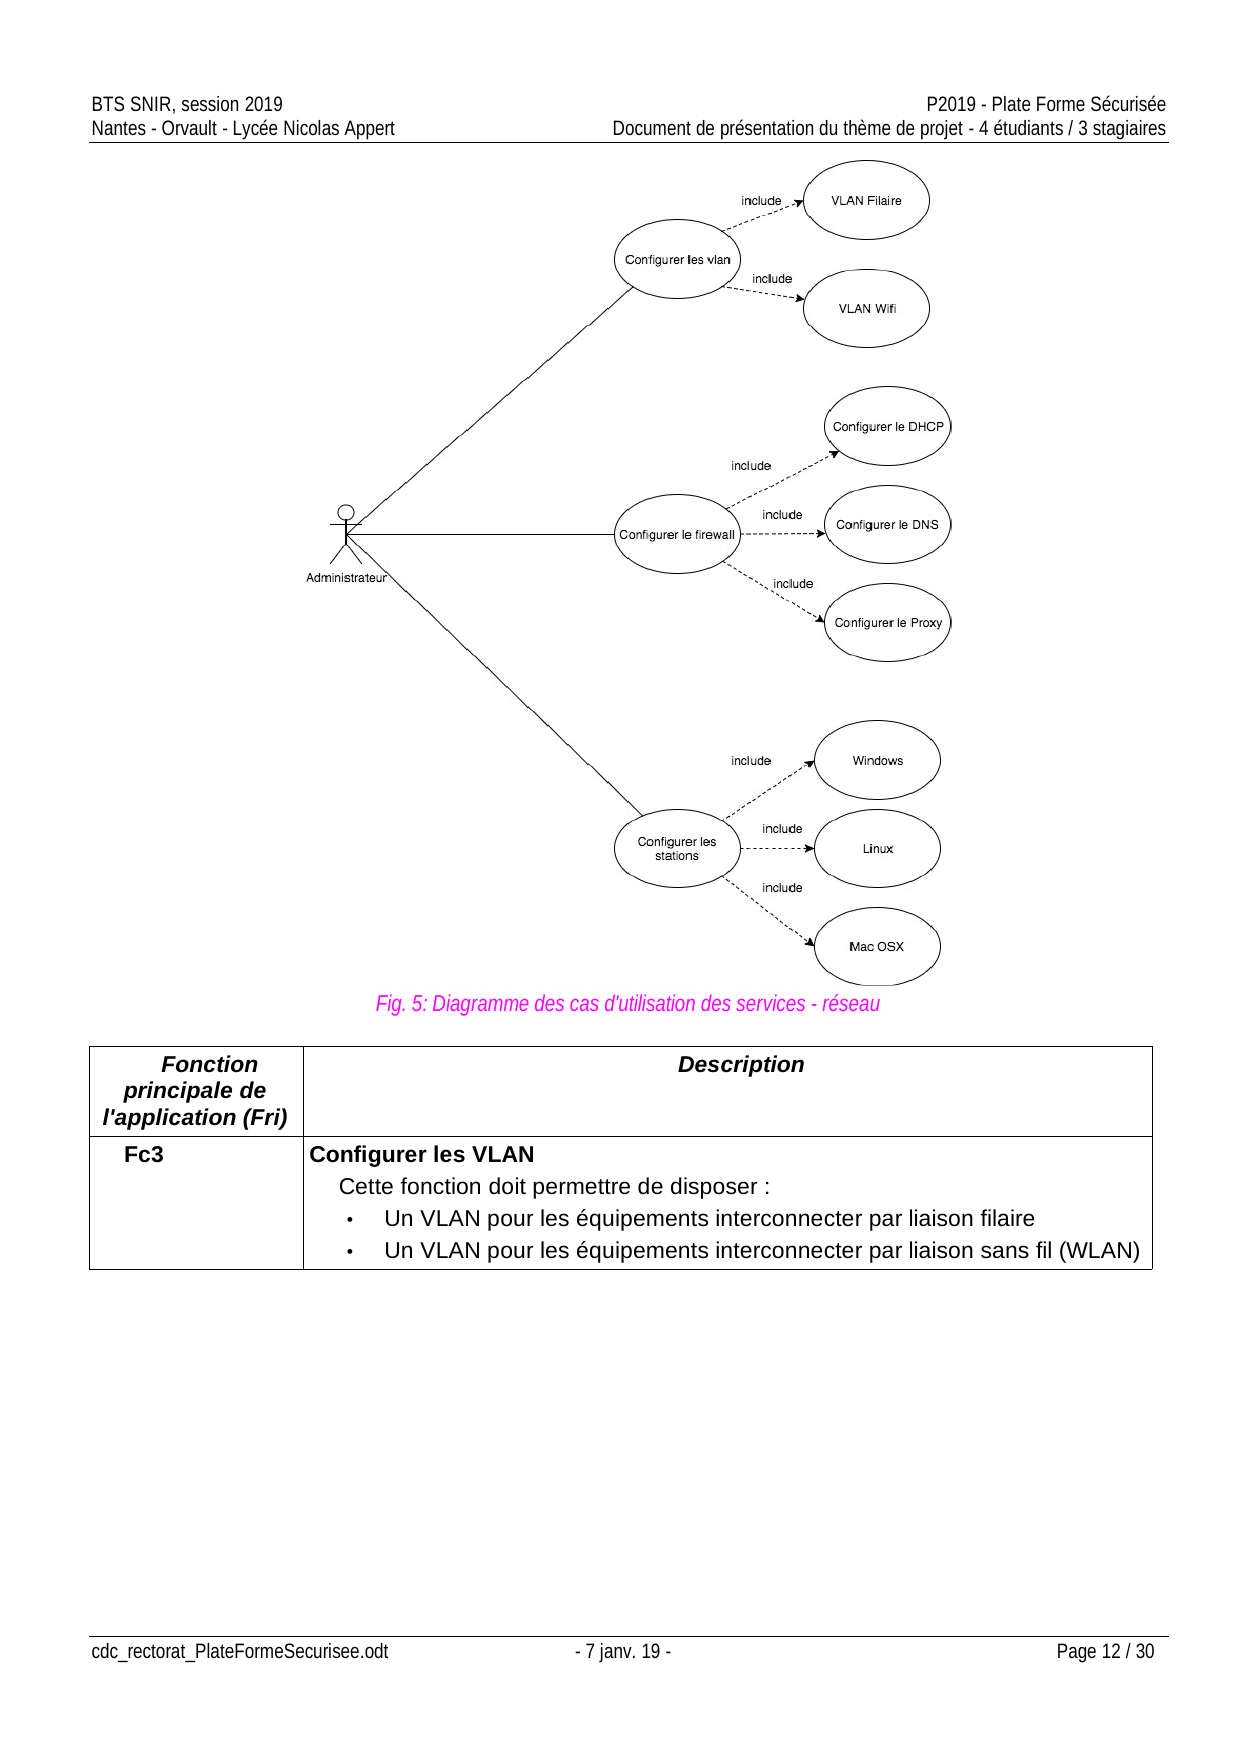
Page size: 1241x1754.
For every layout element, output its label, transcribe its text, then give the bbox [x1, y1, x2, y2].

table_cell Configurer les VLAN Cette fonction doit permettre de disposer : Un VLAN pour les équipements interconnecter par liaison filaire Un VLAN pour les équipements interconnecter par liaison sans fil (WLAN) [304, 1137, 1152, 1269]
text Fig. 5: Diagramme des cas d'utilisation des services - réseau [306, 986, 952, 1017]
picture [306, 160, 952, 986]
table_cell Fc3 [90, 1137, 303, 1269]
table_header Fonction principale de l'application (Fri) [90, 1047, 303, 1136]
table_header Description [304, 1047, 1152, 1136]
